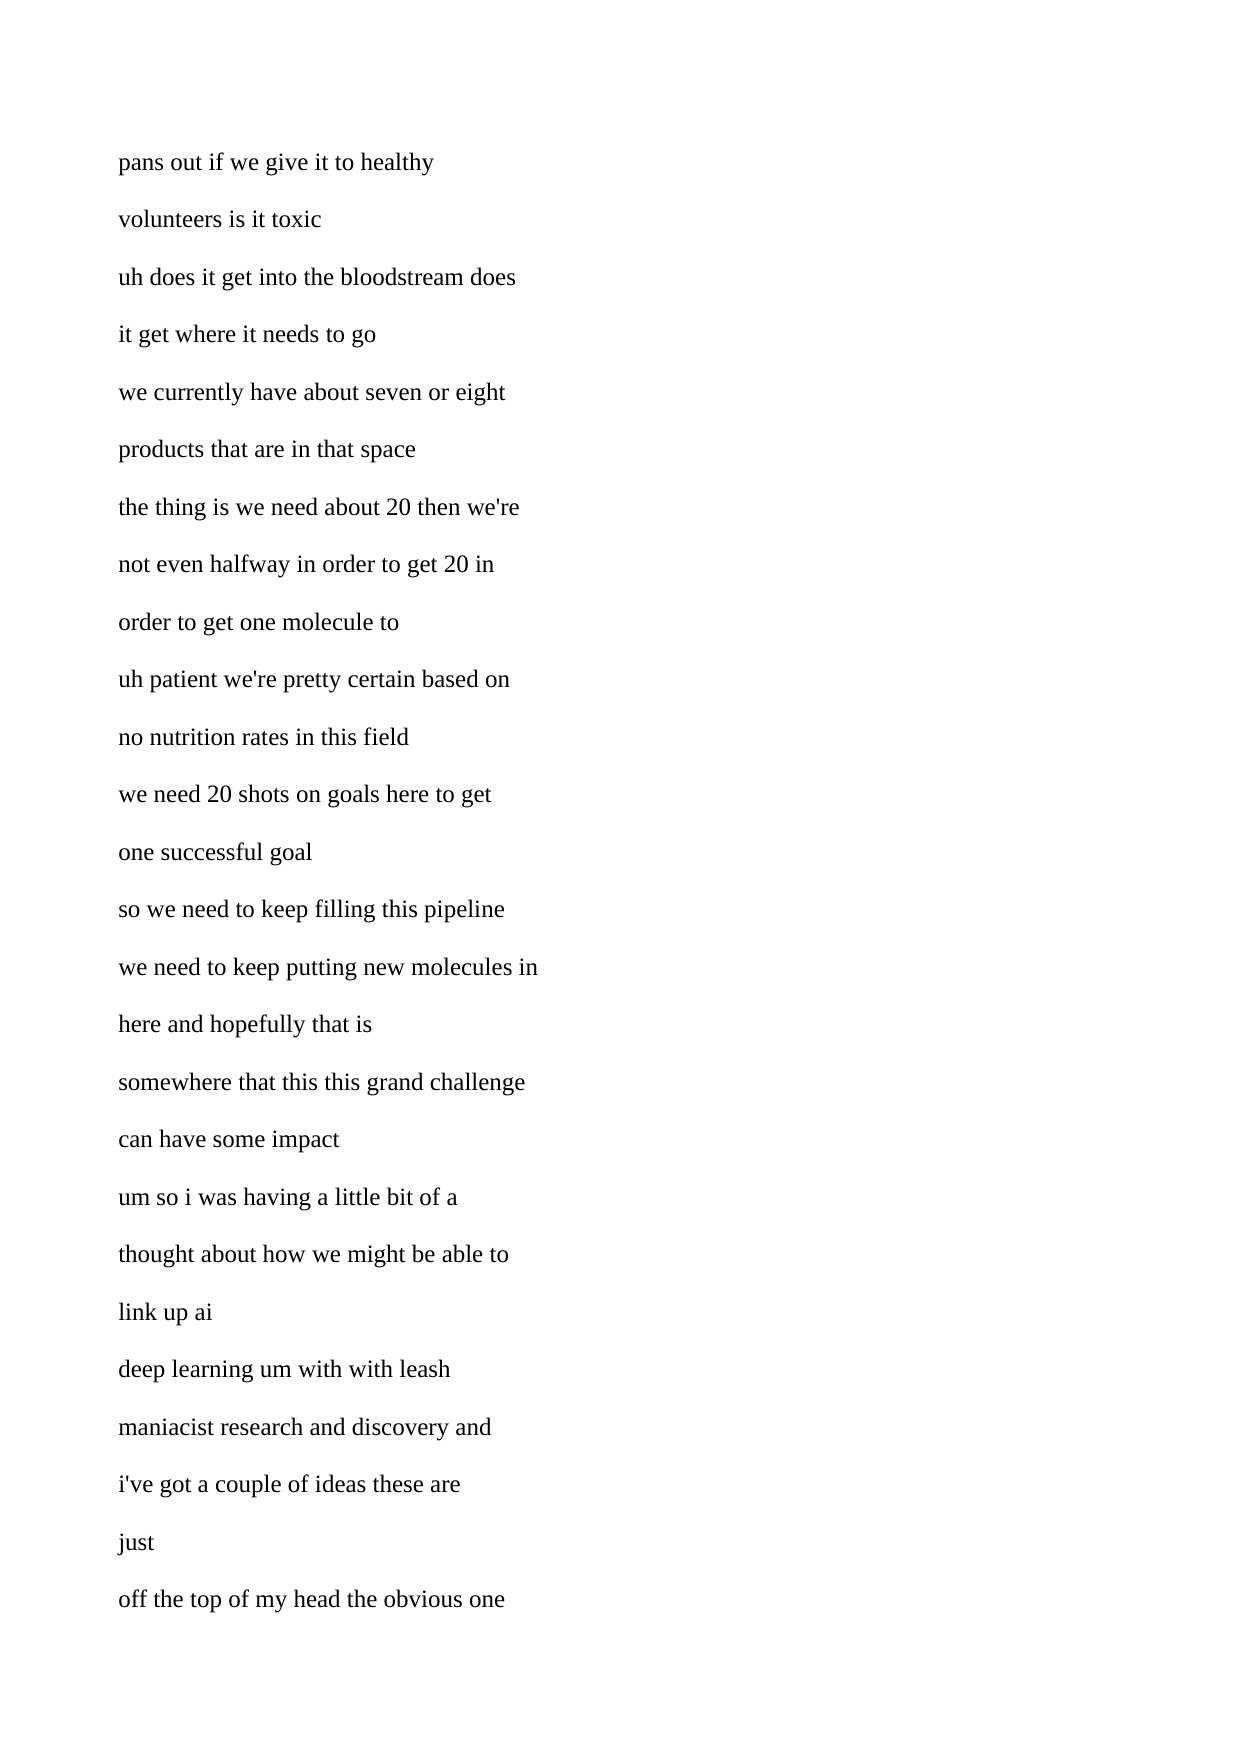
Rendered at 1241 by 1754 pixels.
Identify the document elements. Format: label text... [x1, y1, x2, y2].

text order to get one molecule to [118, 607, 1122, 636]
text one successful goal [118, 837, 1122, 866]
text the thing is we need about 20 then we're [118, 492, 1122, 521]
text i've got a couple of ideas these are [118, 1469, 1122, 1498]
text can have some impact [118, 1124, 1122, 1153]
text off the top of my head the obvious one [118, 1584, 1122, 1613]
text we need 20 shots on goals here to get [118, 779, 1122, 808]
text just [118, 1527, 1122, 1556]
text somewhere that this this grand challenge [118, 1067, 1122, 1096]
text here and hopefully that is [118, 1009, 1122, 1038]
text link up ai [118, 1297, 1122, 1326]
text um so i was having a little bit of a [118, 1182, 1122, 1211]
text uh patient we're pretty certain based on [118, 664, 1122, 693]
text not even halfway in order to get 20 in [118, 549, 1122, 578]
text so we need to keep filling this pipeline [118, 894, 1122, 923]
text we need to keep putting new molecules in [118, 952, 1122, 981]
text products that are in that space [118, 434, 1122, 463]
text thought about how we might be able to [118, 1239, 1122, 1268]
text uh does it get into the bloodstream does [118, 262, 1122, 291]
text pans out if we give it to healthy [118, 147, 1122, 176]
text we currently have about seven or eight [118, 377, 1122, 406]
text it get where it needs to go [118, 319, 1122, 348]
text deep learning um with with leash [118, 1354, 1122, 1383]
text volunteers is it toxic [118, 204, 1122, 233]
text maniacist research and discovery and [118, 1412, 1122, 1441]
text no nutrition rates in this field [118, 722, 1122, 751]
